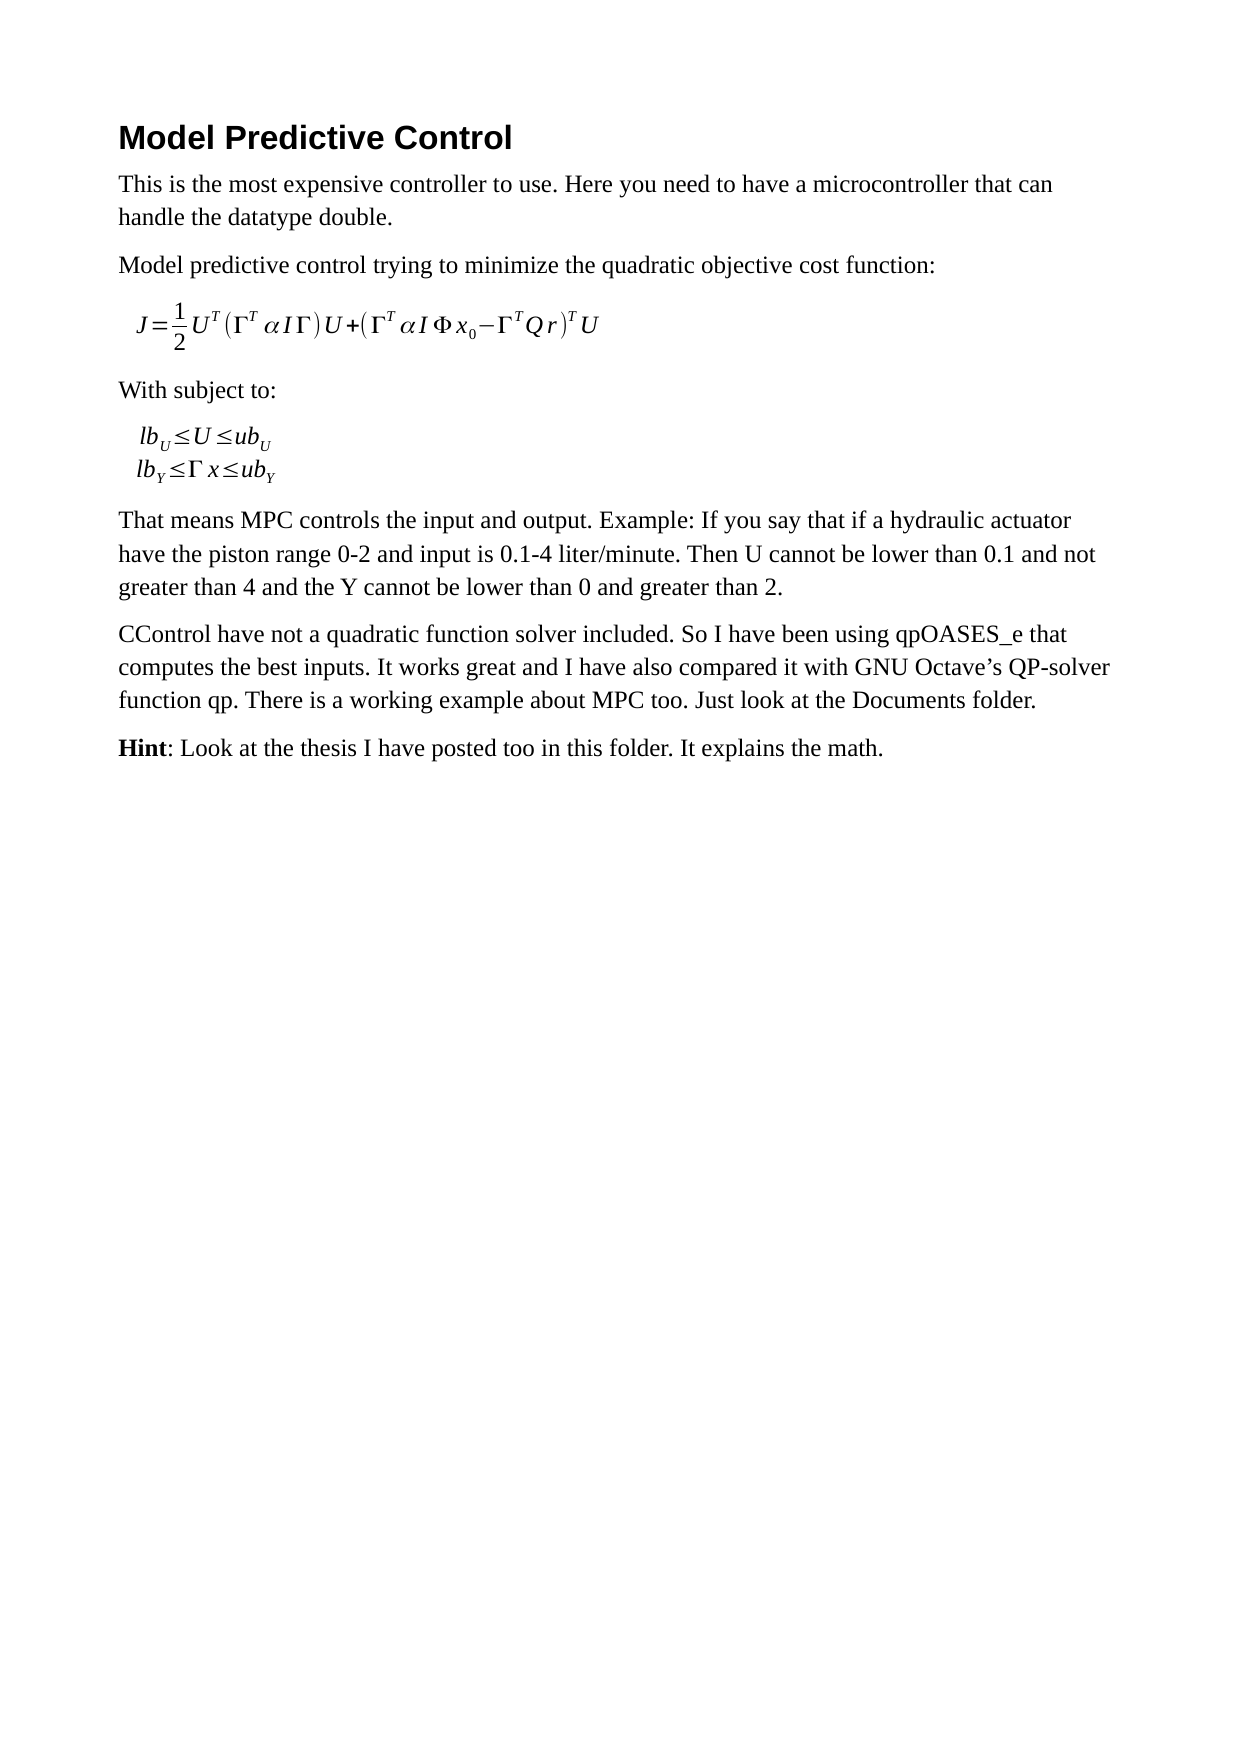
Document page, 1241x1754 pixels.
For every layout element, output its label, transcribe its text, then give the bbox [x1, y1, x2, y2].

text With subject to: [118, 375, 1122, 404]
text This is the most expensive controller to use. Here you need to have a microcontroller that can handle the datatype double. [118, 169, 1122, 231]
text That means MPC controls the input and output. Example: If you say that if a hydraulic actuator have the piston range 0-2 and input is 0.1-4 liter/minute. Then U cannot be lower than 0.1 and not greater than 4 and the Y cannot be lower than 0 and greater than 2. [118, 506, 1122, 600]
subtitle Model Predictive Control [118, 118, 1122, 157]
text Hint: Look at the thesis I have posted too in this folder. It explains the math. [118, 733, 1122, 762]
text CControl have not a quadratic function solver included. So I have been using qpOASES_e that computes the best inputs. It works great and I have also compared it with GNU Octave’s QP-solver function qp. There is a working example about MPC too. Just look at the Documents folder. [118, 619, 1122, 714]
text Model predictive control trying to minimize the quadratic objective cost function: [118, 250, 1122, 279]
